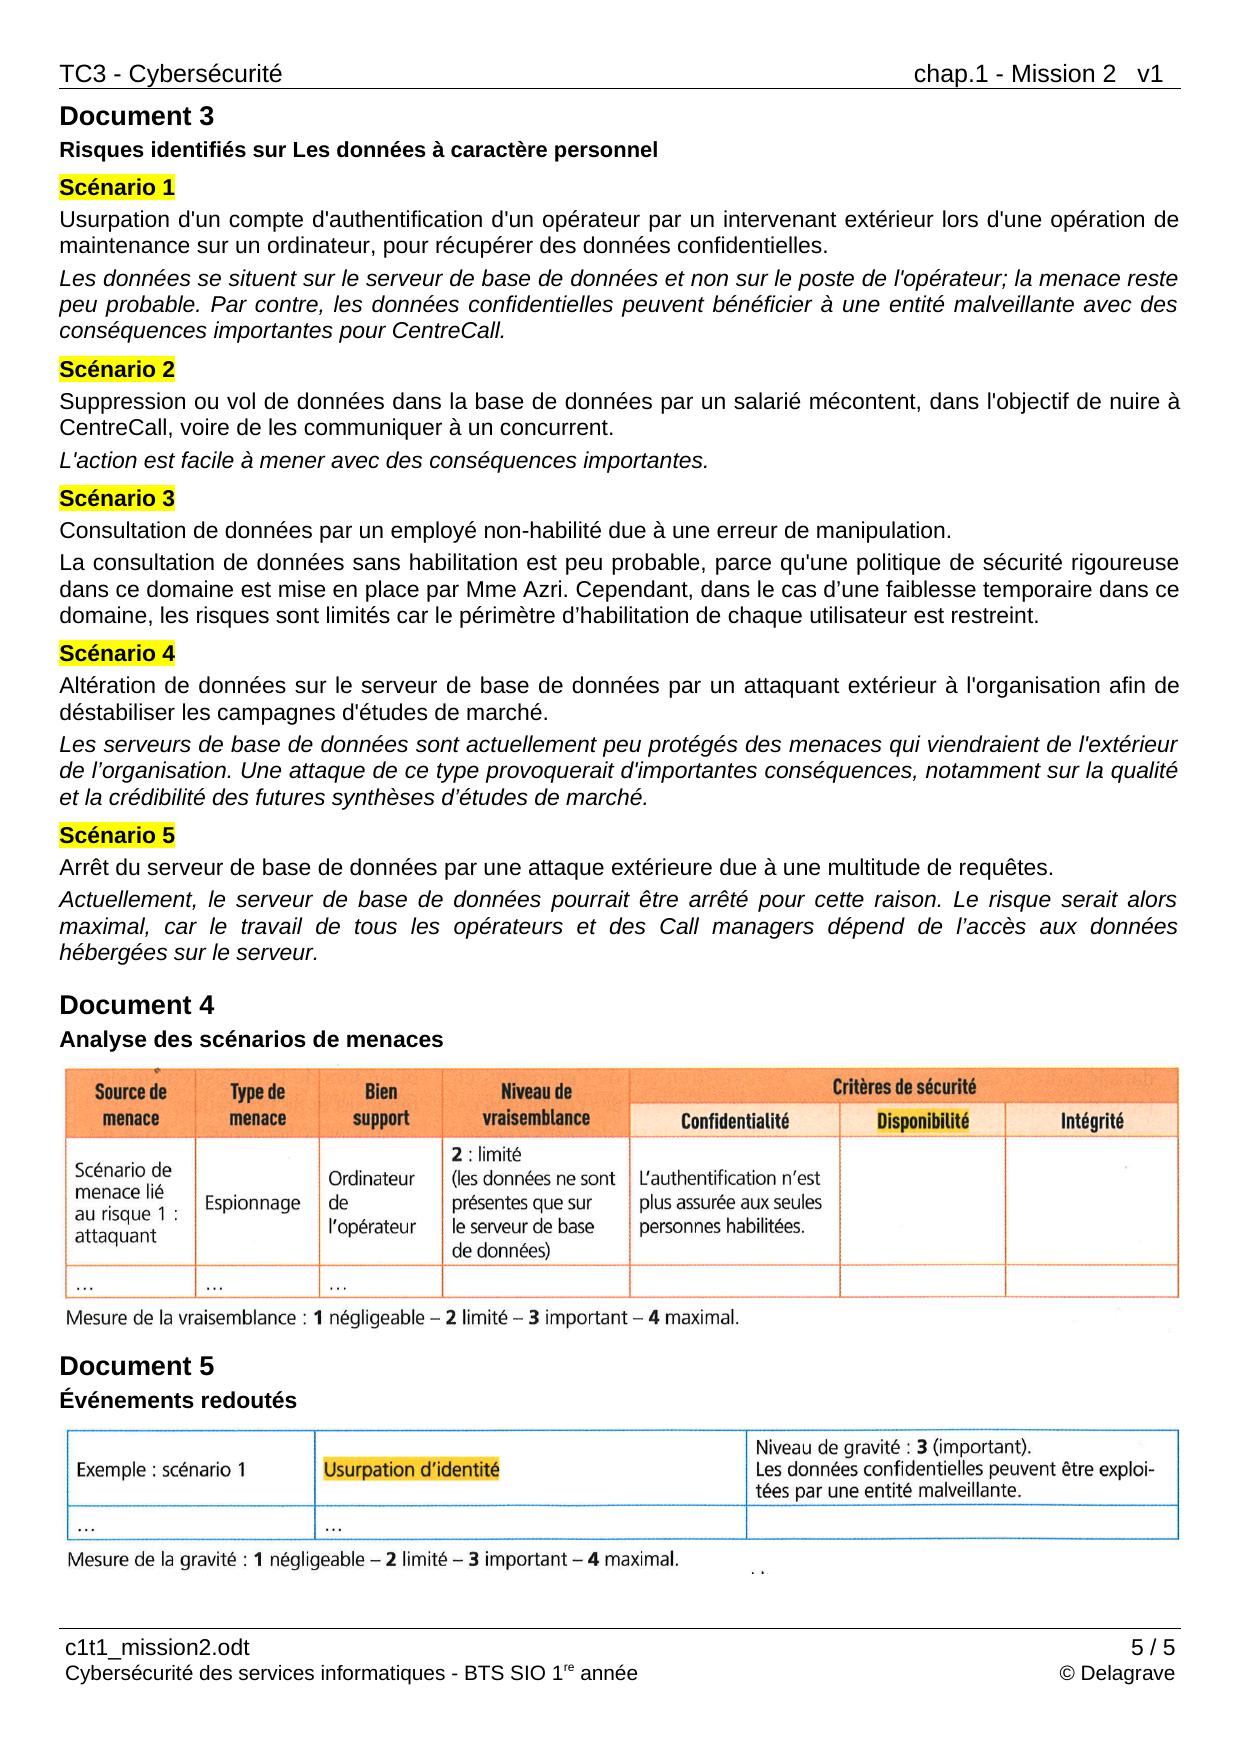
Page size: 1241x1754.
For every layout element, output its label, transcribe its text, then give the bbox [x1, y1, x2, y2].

text Scénario 3 [59, 485, 1181, 511]
text Altération de données sur le serveur de base de données par un attaquant extérieur à l'organisation afin de déstabiliser les campagnes d'études de marché. [59, 672, 1181, 725]
text La consultation de données sans habilitation est peu probable, parce qu'une politique de sécurité rigoureuse dans ce domaine est mise en place par Mme Azri. Cependant, dans le cas d’une faiblesse temporaire dans ce domaine, les risques sont limités car le périmètre d’habilitation de chaque utilisateur est restreint. [59, 549, 1181, 628]
text Usurpation d'un compte d'authentification d'un opérateur par un intervenant extérieur lors d'une opération de maintenance sur un ordinateur, pour récupérer des données confidentielles. [59, 206, 1181, 259]
text Scénario 1 [59, 174, 1181, 200]
text Document 5 [59, 1333, 1181, 1381]
text Actuellement, le serveur de base de données pourrait être arrêté pour cette raison. Le risque serait alors maximal, car le travail de tous les opérateurs et des Call managers dépend de l’accès aux données hébergées sur le serveur. [59, 886, 1181, 966]
text Événements redoutés [59, 1387, 1181, 1414]
text Scénario 5 [59, 822, 1181, 848]
text Scénario 4 [59, 640, 1181, 666]
text Consultation de données par un employé non-habilité due à une erreur de manipulation. [59, 517, 1181, 543]
text Les données se situent sur le serveur de base de données et non sur le poste de l'opérateur; la menace reste peu probable. Par contre, les données confidentielles peuvent bénéficier à une entité malveillante avec des conséquences importantes pour CentreCall. [59, 265, 1181, 344]
text Document 4 [59, 989, 1181, 1020]
text Document 3 [59, 100, 1181, 131]
text Les serveurs de base de données sont actuellement peu protégés des menaces qui viendraient de l'extérieur de l’organisation. Une attaque de ce type provoquerait d'importantes conséquences, notamment sur la qualité et la crédibilité des futures synthèses d’études de marché. [59, 731, 1181, 810]
text Arrêt du serveur de base de données par une attaque extérieure due à une multitude de requêtes. [59, 854, 1181, 881]
text Analyse des scénarios de menaces [59, 1026, 1181, 1053]
text Suppression ou vol de données dans la base de données par un salarié mécontent, dans l'objectif de nuire à CentreCall, voire de les communiquer à un concurrent. [59, 388, 1181, 441]
text Risques identifiés sur Les données à caractère personnel [59, 137, 1181, 162]
text Scénario 2 [59, 356, 1181, 382]
text L'action est facile à mener avec des conséquences importantes. [59, 447, 1181, 473]
